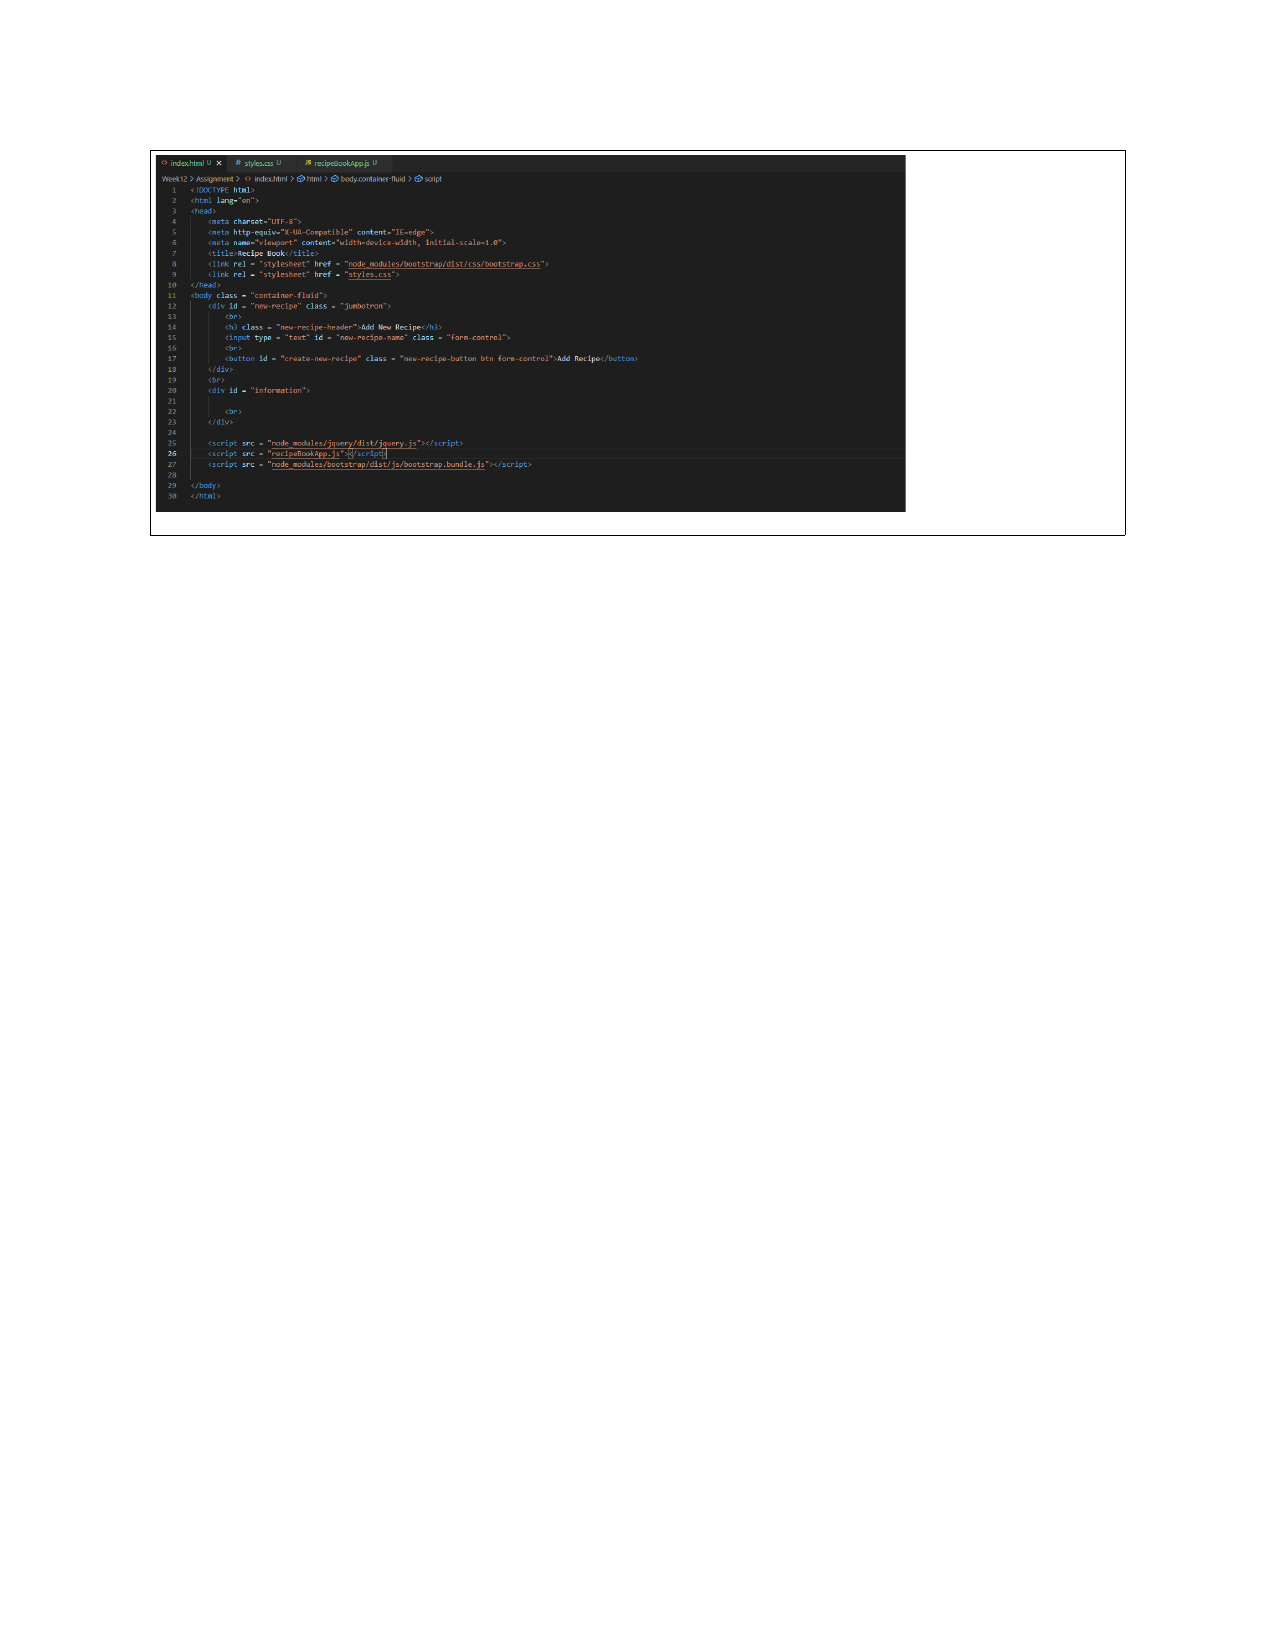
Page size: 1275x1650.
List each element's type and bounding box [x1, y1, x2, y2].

table_header [151, 151, 1125, 534]
picture [155, 155, 906, 512]
